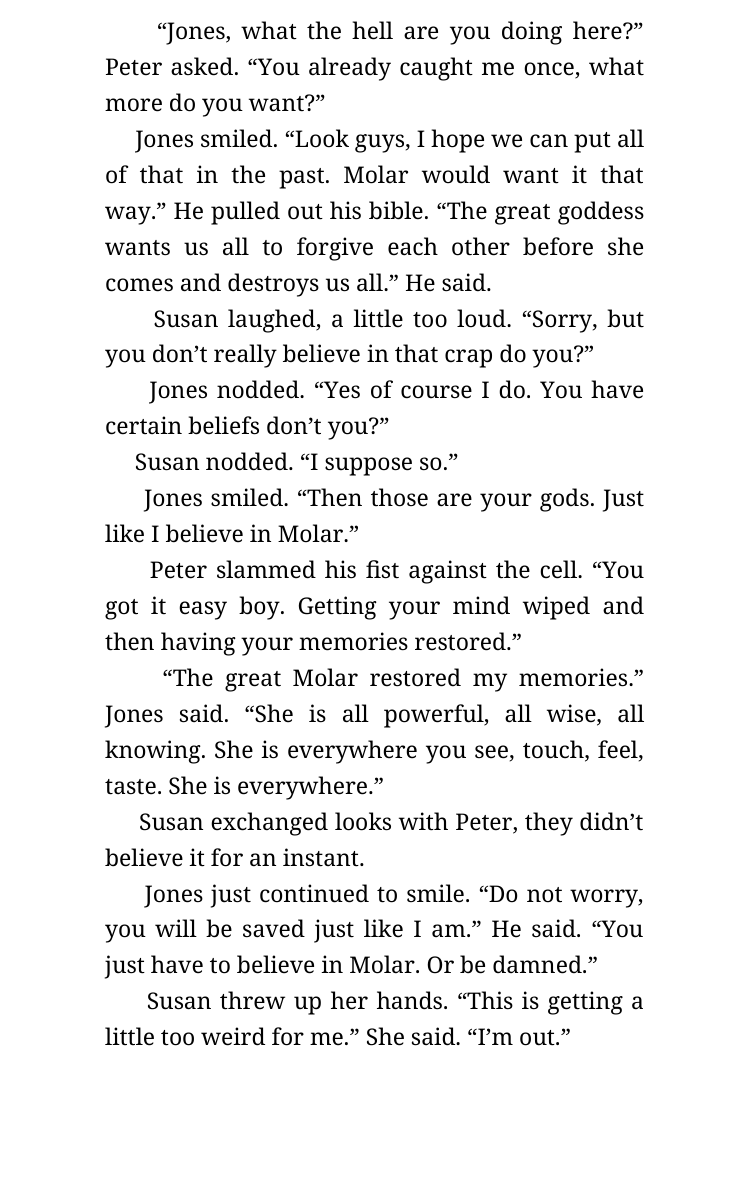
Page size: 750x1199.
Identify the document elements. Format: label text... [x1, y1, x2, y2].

text Susan threw up her hands. “This is getting a little too weird for me.” She said. “I’m out.” [105, 985, 645, 1052]
text Jones smiled. “Then those are your gods. Just like I believe in Molar.” [105, 482, 645, 549]
text Susan laughed, a little too loud. “Sorry, but you don’t really believe in that crap do you?” [105, 302, 645, 370]
text Susan exchanged looks with Peter, they didn’t believe it for an instant. [105, 806, 645, 873]
text “The great Molar restored my memories.” Jones said. “She is all powerful, all wise, all knowing. She is everywhere you see, touch, feel, taste. She is everywhere.” [105, 662, 645, 801]
text Jones smiled. “Look guys, I hope we can put all of that in the past. Molar would want it that way.” He pulled out his bible. “The great goddess wants us all to forgive each other before she comes and destroys us all.” He said. [105, 123, 645, 298]
text Jones just continued to smile. “Do not worry, you will be saved just like I am.” He said. “You just have to believe in Molar. Or be damned.” [105, 877, 645, 981]
text Susan nodded. “I suppose so.” [105, 446, 645, 477]
text Peter slammed his fist against the cell. “You got it easy boy. Getting your mind wiped and then having your memories restored.” [105, 554, 645, 657]
text Jones nodded. “Yes of course I do. You have certain beliefs don’t you?” [105, 374, 645, 442]
text “Jones, what the hell are you doing here?” Peter asked. “You already caught me once, what more do you want?” [105, 15, 645, 118]
